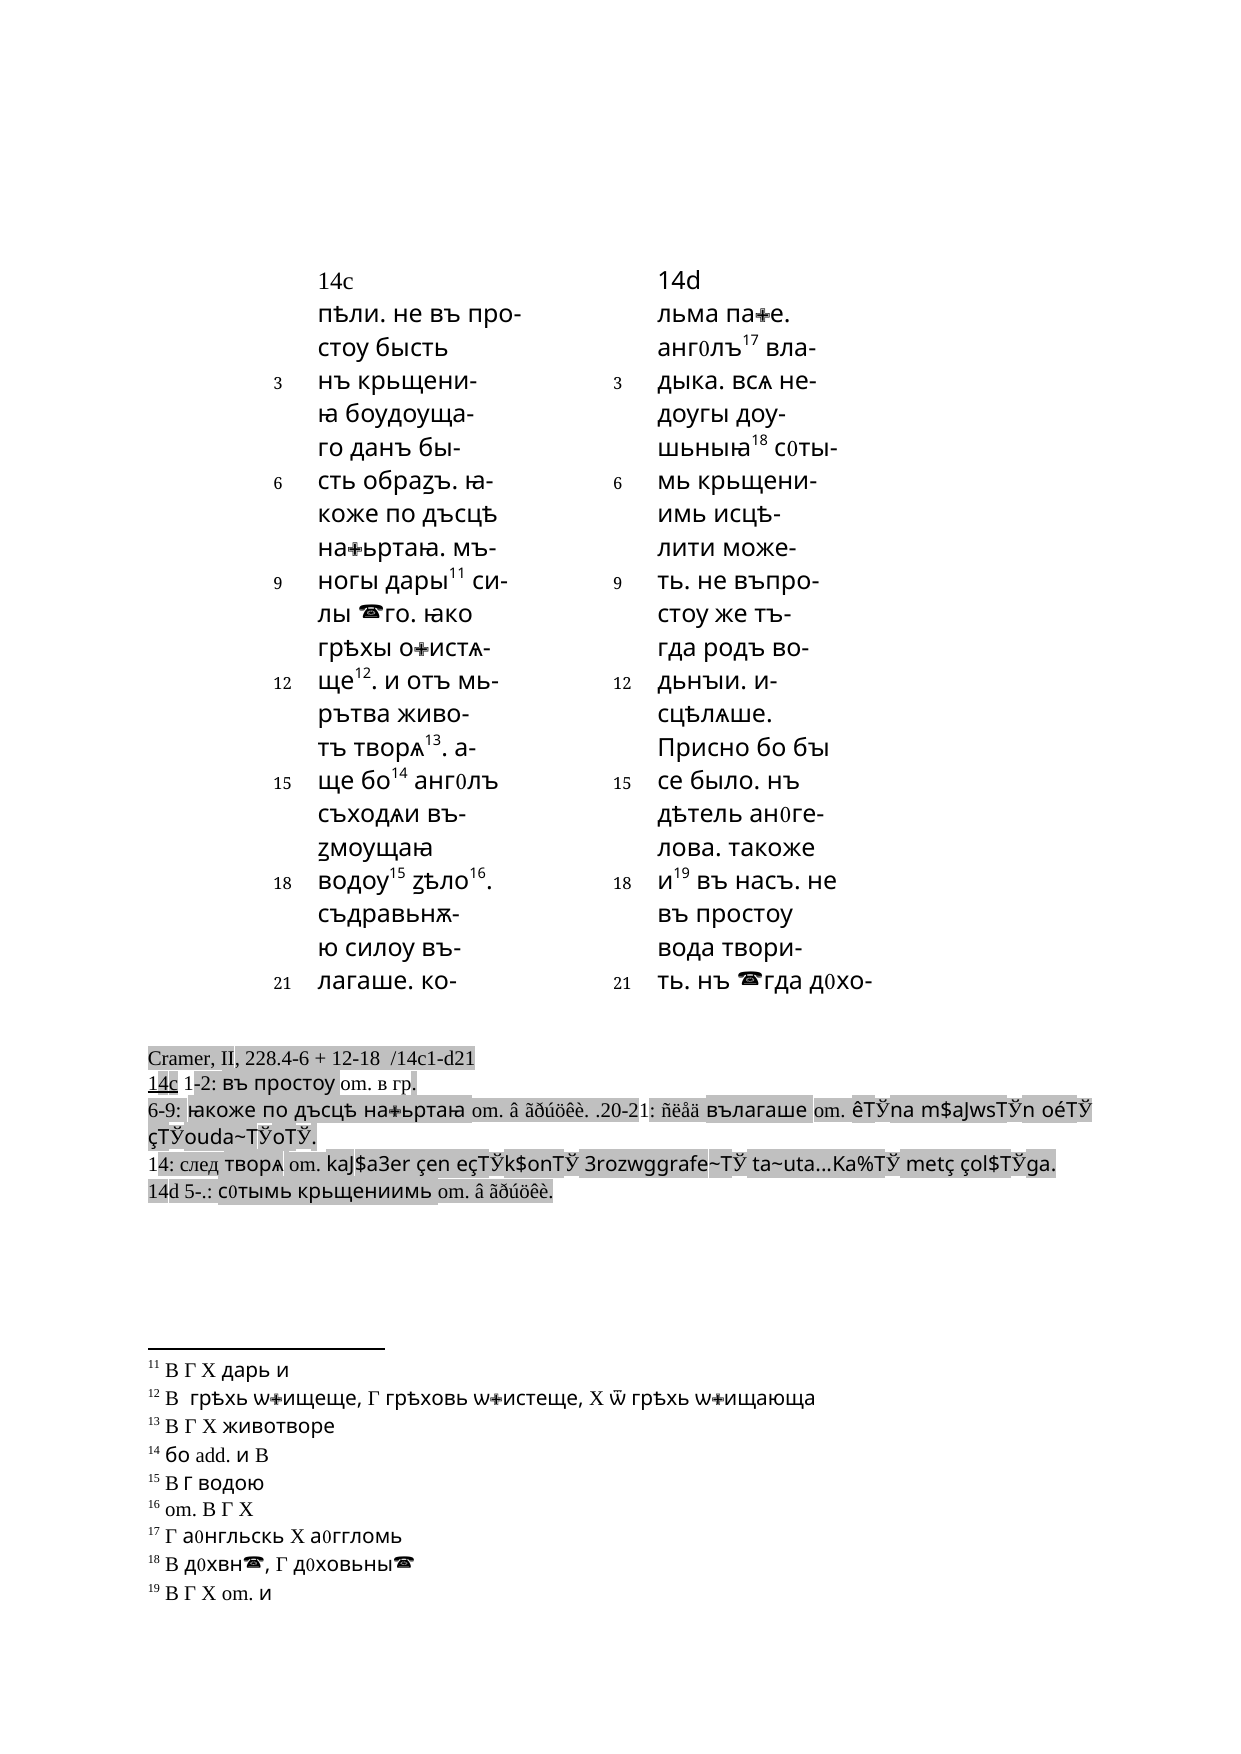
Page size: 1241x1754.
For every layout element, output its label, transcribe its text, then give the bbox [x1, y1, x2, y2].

text 14d 5-.: стымь крьщениимь om. â ãðúöêè. [148, 1177, 1092, 1204]
table_cell 3 6 9 12 15 18 21 [266, 296, 310, 996]
table_cell пѣли. не въ про- стѹ бысть нъ крьщени- ꙗ бѹдѹща- го данъ бы- сть обраꙁъ. ꙗ- коже по дъсцѣ наьртаꙗ. мъ- ногы дары си- лы го. ꙗко грѣхы оистѧ- ще. и отъ мь- рътва живо- тъ творѧ. а- ще бо англъ съходѧи въ- ꙁмѹщаꙗ водѹ ꙁѣло. съдравьнѫ- ю силѹ въ- лагаше. ко- [310, 296, 606, 996]
table_cell 3 6 9 12 15 18 21 [606, 296, 650, 996]
text 14: след творѧ om. kaJ$a3er çen eçTЎk$onTЎ 3rozwggrafe~TЎ ta~uta...Ka%TЎ metç çol$TЎga. [148, 1150, 1092, 1177]
table_cell льма пае. англъ вла- дыка. всѧ не- дѹгы дѹ- шьныꙗ сты- мь крьщени- имь исцѣ- лити може- ть. не въпро- стѹ же тъ- гда родъ во- дьнꙑи. и- сцѣлѧше. Присно бо бꙑ се было. нъ дѣтель анге- лова. такоже и въ насъ. не въ простѹ вода твори- ть. нъ гда дхо- [650, 296, 901, 996]
table_header [606, 263, 650, 296]
table_header 14c [310, 263, 606, 296]
text Cramer, II, 228.4-6 + 12-18 /14c1-d21 [148, 1052, 1092, 1068]
table_header 14d [650, 263, 901, 296]
table_header [266, 263, 310, 296]
text 6-9: ꙗкоже по дъсцѣ наьртаꙗ om. â ãðúöêè. .20-21: ñëåä вълагаше om. êTЎna m$aJwsTЎn oéTЎ çTЎouda~TЎoTЎ. [148, 1096, 1092, 1150]
text 14c 1-2: въ простѹ om. в гр. [148, 1068, 1092, 1096]
